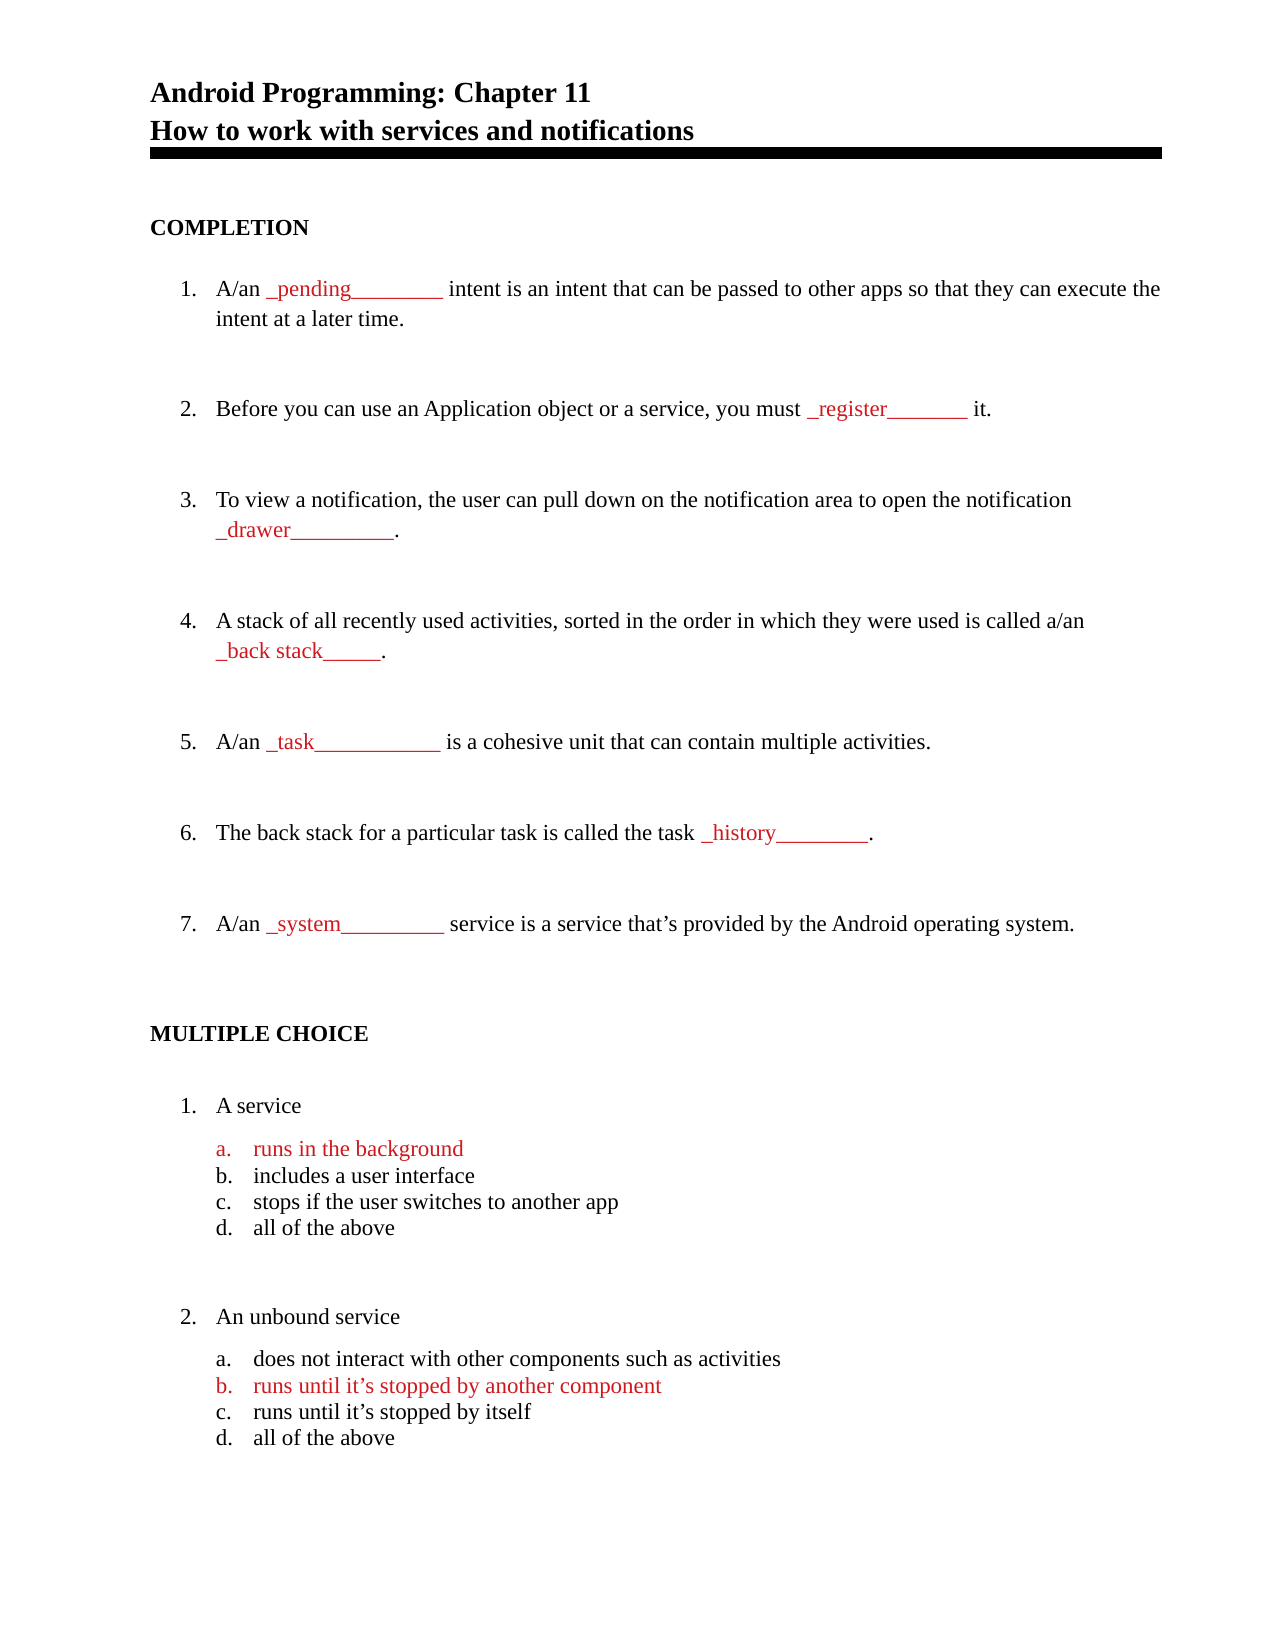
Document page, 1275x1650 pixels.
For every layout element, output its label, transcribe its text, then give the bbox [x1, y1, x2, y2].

table_cell b. [211, 1162, 248, 1188]
table_cell b. [211, 1372, 248, 1398]
text 7. A/an _system_________ service is a service that’s provided by the Android operating system. [150, 909, 1162, 936]
table_cell d. [211, 1214, 248, 1241]
table_cell includes a user interface [249, 1162, 1092, 1188]
text 6. The back stack for a particular task is called the task _history________. [150, 819, 1162, 845]
text MULTIPLE CHOICE [150, 1020, 1162, 1046]
text 2. Before you can use an Application object or a service, you must _register_______ it. [150, 396, 1162, 422]
text COMPLETION [150, 214, 1162, 241]
table_cell runs until it’s stopped by another component [249, 1372, 1092, 1398]
table_cell c. [211, 1188, 248, 1214]
table_cell all of the above [249, 1425, 1092, 1451]
text 4. A stack of all recently used activities, sorted in the order in which they were used is called a/an _back stack_____. [150, 607, 1162, 664]
text Android Programming: Chapter 11 [150, 75, 1162, 108]
table_header does not interact with other components such as activities [249, 1345, 1092, 1372]
table_cell c. [211, 1398, 248, 1424]
table_header a. [211, 1345, 248, 1372]
table_cell d. [211, 1425, 248, 1451]
table_cell runs until it’s stopped by itself [249, 1398, 1092, 1424]
text 1. A/an _pending________ intent is an intent that can be passed to other apps so that they can execute the intent at a later time. [150, 274, 1162, 331]
table_cell all of the above [249, 1214, 1092, 1241]
text 2. An unbound service [150, 1303, 1162, 1329]
table_header a. [211, 1135, 248, 1162]
table_cell stops if the user switches to another app [249, 1188, 1092, 1214]
text 3. To view a notification, the user can pull down on the notification area to open the notification _drawer_________. [150, 486, 1162, 543]
text 1. A service [150, 1093, 1162, 1119]
text How to work with services and notifications [150, 113, 1162, 147]
table_header runs in the background [249, 1135, 1092, 1162]
text 5. A/an _task___________ is a cohesive unit that can contain multiple activities. [150, 728, 1162, 754]
